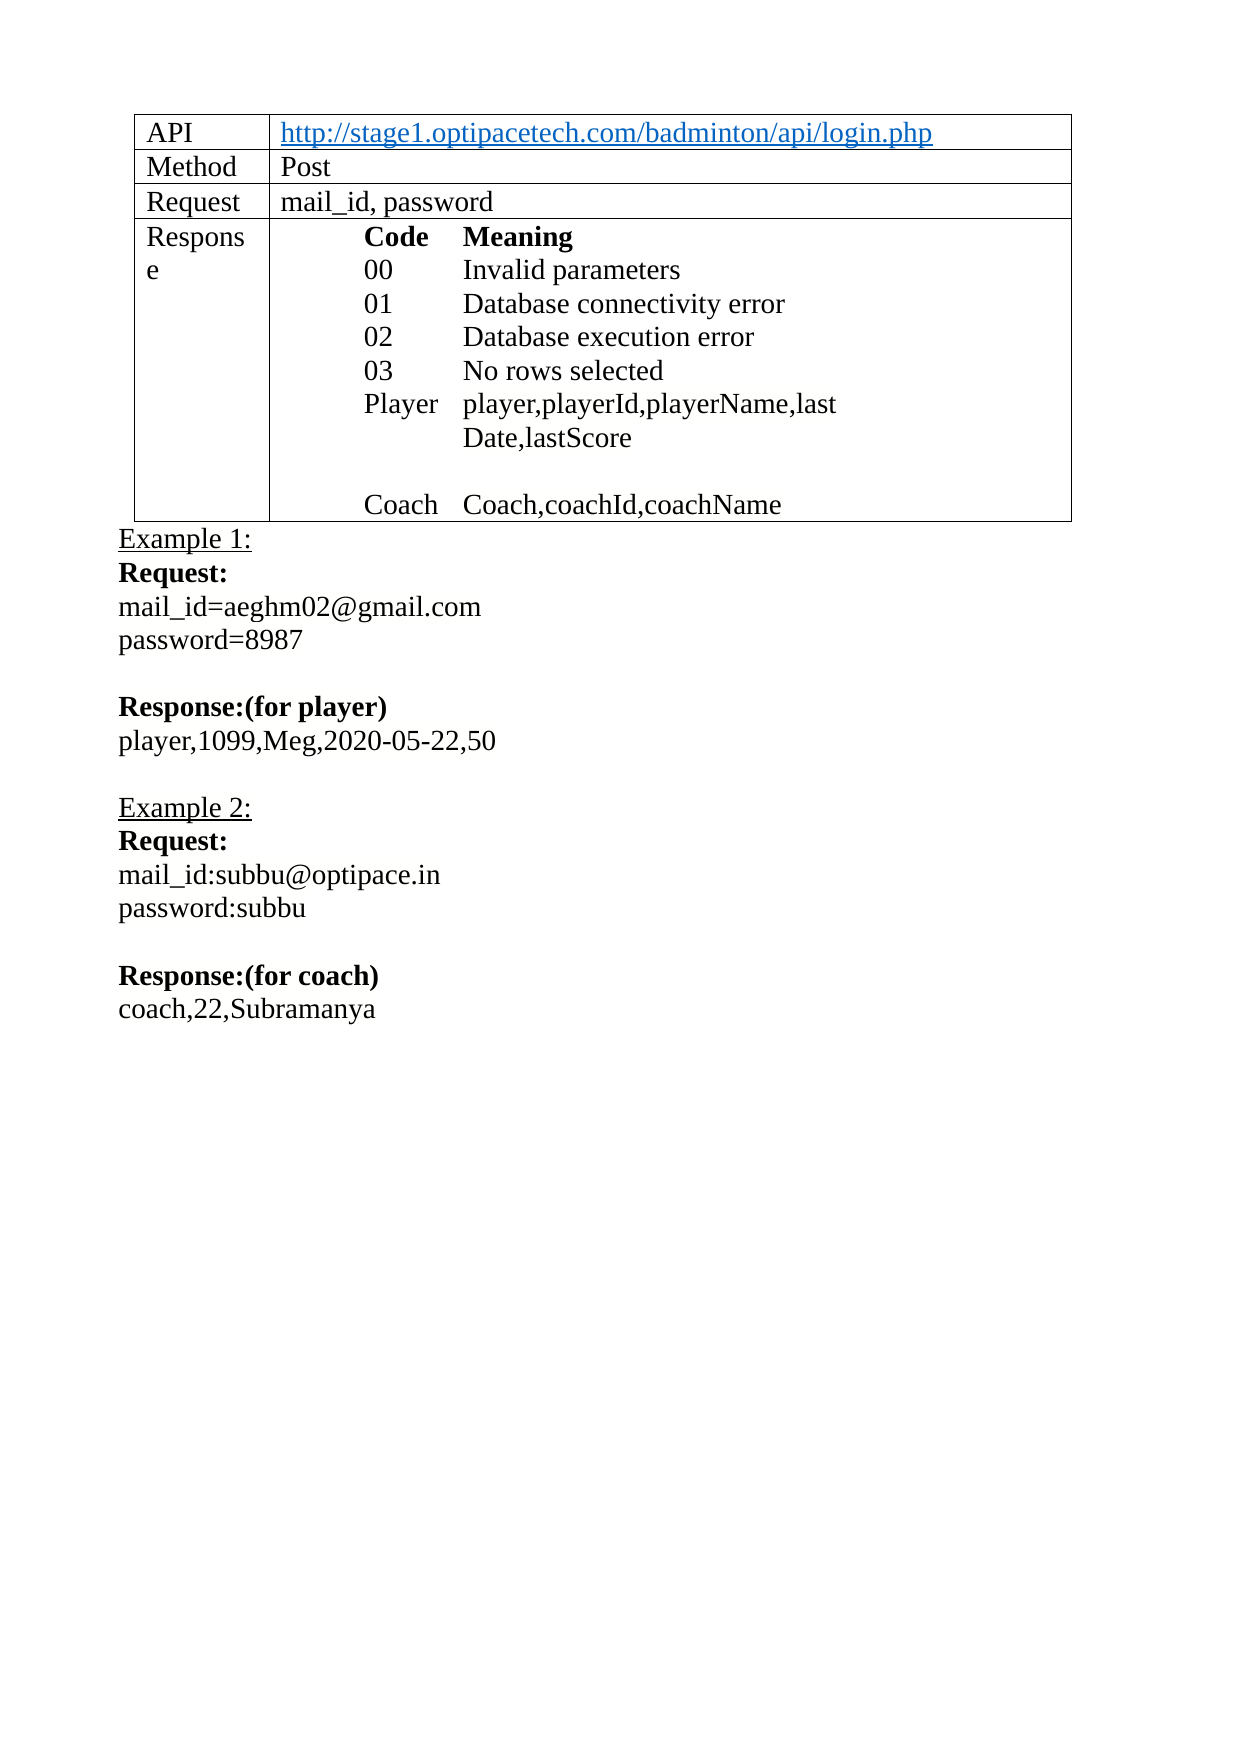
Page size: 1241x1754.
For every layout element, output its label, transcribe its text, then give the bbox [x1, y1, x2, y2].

table_cell Method [135, 150, 269, 183]
table_cell Player [353, 386, 451, 487]
text coach,22,Subramanya [118, 991, 1122, 1025]
text password=8987 [118, 622, 1122, 656]
table_cell player,playerId,playerName,lastDate,lastScore [451, 386, 865, 487]
text Response:(for player) [118, 689, 1122, 723]
table_cell mail_id, password [270, 184, 1071, 218]
table_cell Database connectivity error [451, 286, 865, 319]
table_cell Coach [353, 487, 451, 521]
table_cell Post [270, 150, 1071, 183]
table_header http://stage1.optipacetech.com/badminton/api/login.php [270, 115, 1071, 148]
table_cell 01 [353, 286, 451, 319]
text Example 1: [118, 521, 1122, 555]
text password:subbu [118, 891, 1122, 924]
table_cell 00 [353, 252, 451, 286]
text player,1099,Meg,2020-05-22,50 [118, 723, 1122, 756]
table_cell Coach,coachId,coachName [451, 487, 865, 521]
text Request: [118, 555, 1122, 589]
table_cell Response [135, 219, 269, 521]
text mail_id:subbu@optipace.in [118, 857, 1122, 891]
text Response:(for coach) [118, 958, 1122, 991]
table_cell [270, 219, 353, 521]
table_cell Invalid parameters [451, 252, 865, 286]
table_cell 03 [353, 353, 451, 386]
table_cell No rows selected [451, 353, 865, 386]
table_cell 02 [353, 319, 451, 353]
table_cell [865, 219, 1071, 521]
table_cell Request [135, 184, 269, 218]
table_header Code [353, 219, 451, 252]
text mail_id=aeghm02@gmail.com [118, 589, 1122, 622]
text Example 2: [118, 790, 1122, 823]
table_header API [135, 115, 269, 148]
table_header Meaning [451, 219, 865, 252]
table_cell Database execution error [451, 319, 865, 353]
text Request: [118, 823, 1122, 857]
